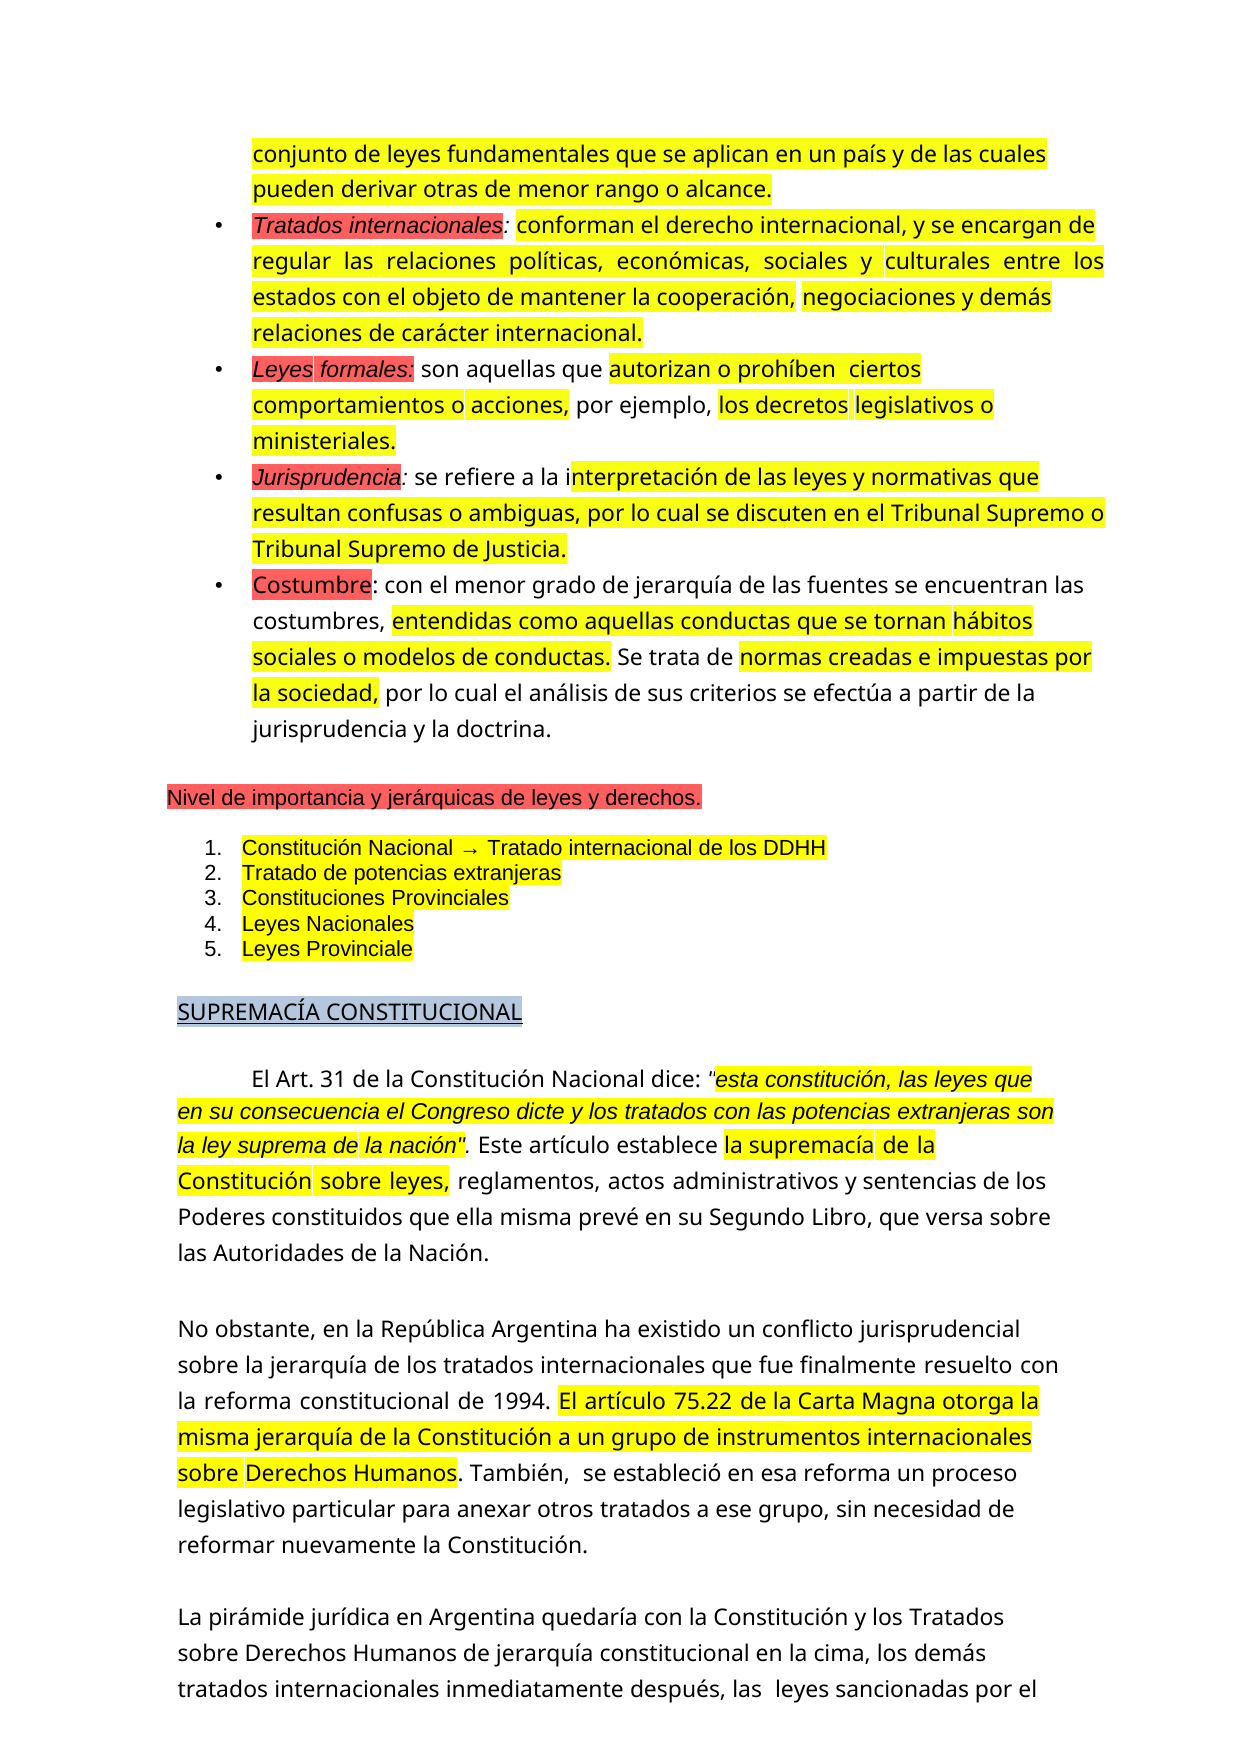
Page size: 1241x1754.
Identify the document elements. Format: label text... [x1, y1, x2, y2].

list Jurisprudencia: se refiere a la interpretación de las leyes y normativas que resultan confusas o ambiguas, por lo cual se discuten en el Tribunal Supremo o Tribunal Supremo de Justicia. [215, 461, 1109, 564]
text Nivel de importancia y jerárquicas de leyes y derechos. [167, 784, 1109, 809]
text SUPREMACÍA CONSTITUCIONAL [177, 996, 1109, 1027]
list conjunto de leyes fundamentales que se aplican en un país y de las cuales pueden derivar otras de menor rango o alcance. [215, 137, 1109, 205]
list Constituciones Provinciales [204, 885, 1109, 910]
text La pirámide jurídica en Argentina quedaría con la Constitución y los Tratados sobre Derechos Humanos de jerarquía constitucional en la cima, los demás tratados internacionales inmediatamente después, las leyes sancionadas por el [177, 1601, 1063, 1704]
list Leyes Provinciale [204, 936, 1109, 961]
text No obstante, en la República Argentina ha existido un conflicto jurisprudencial sobre la jerarquía de los tratados internacionales que fue finalmente resuelto con la reforma constitucional de 1994. El artículo 75.22 de la Carta Magna otorga la misma jerarquía de la Constitución a un grupo de instrumentos internacionales sobre Derechos Humanos. También, se estableció en esa reforma un proceso legislativo particular para anexar otros tratados a ese grupo, sin necesidad de reformar nuevamente la Constitución. [177, 1313, 1063, 1560]
text El Art. 31 de la Constitución Nacional dice: "esta constitución, las leyes que en su consecuencia el Congreso dicte y los tratados con las potencias extranjeras son la ley suprema de la nación". Este artículo establece la supremacía de la Constitución sobre leyes, reglamentos, actos administrativos y sentencias de los Poderes constituidos que ella misma prevé en su Segundo Libro, que versa sobre las Autoridades de la Nación. [177, 1063, 1064, 1268]
list Constitución Nacional → Tratado internacional de los DDHH [204, 835, 1109, 860]
list Leyes formales: son aquellas que autorizan o prohíben ciertos comportamientos o acciones, por ejemplo, los decretos legislativos o ministeriales. [215, 353, 1109, 456]
list Costumbre: con el menor grado de jerarquía de las fuentes se encuentran las costumbres, entendidas como aquellas conductas que se tornan hábitos sociales o modelos de conductas. Se trata de normas creadas e impuestas por la sociedad, por lo cual el análisis de sus criterios se efectúa a partir de la jurisprudencia y la doctrina. [215, 569, 1109, 744]
list Tratados internacionales: conforman el derecho internacional, y se encargan de regular las relaciones políticas, económicas, sociales y culturales entre los estados con el objeto de mantener la cooperación, negociaciones y demás relaciones de carácter internacional. [215, 209, 1109, 348]
list Leyes Nacionales [204, 910, 1109, 936]
list Tratado de potencias extranjeras [204, 860, 1109, 885]
